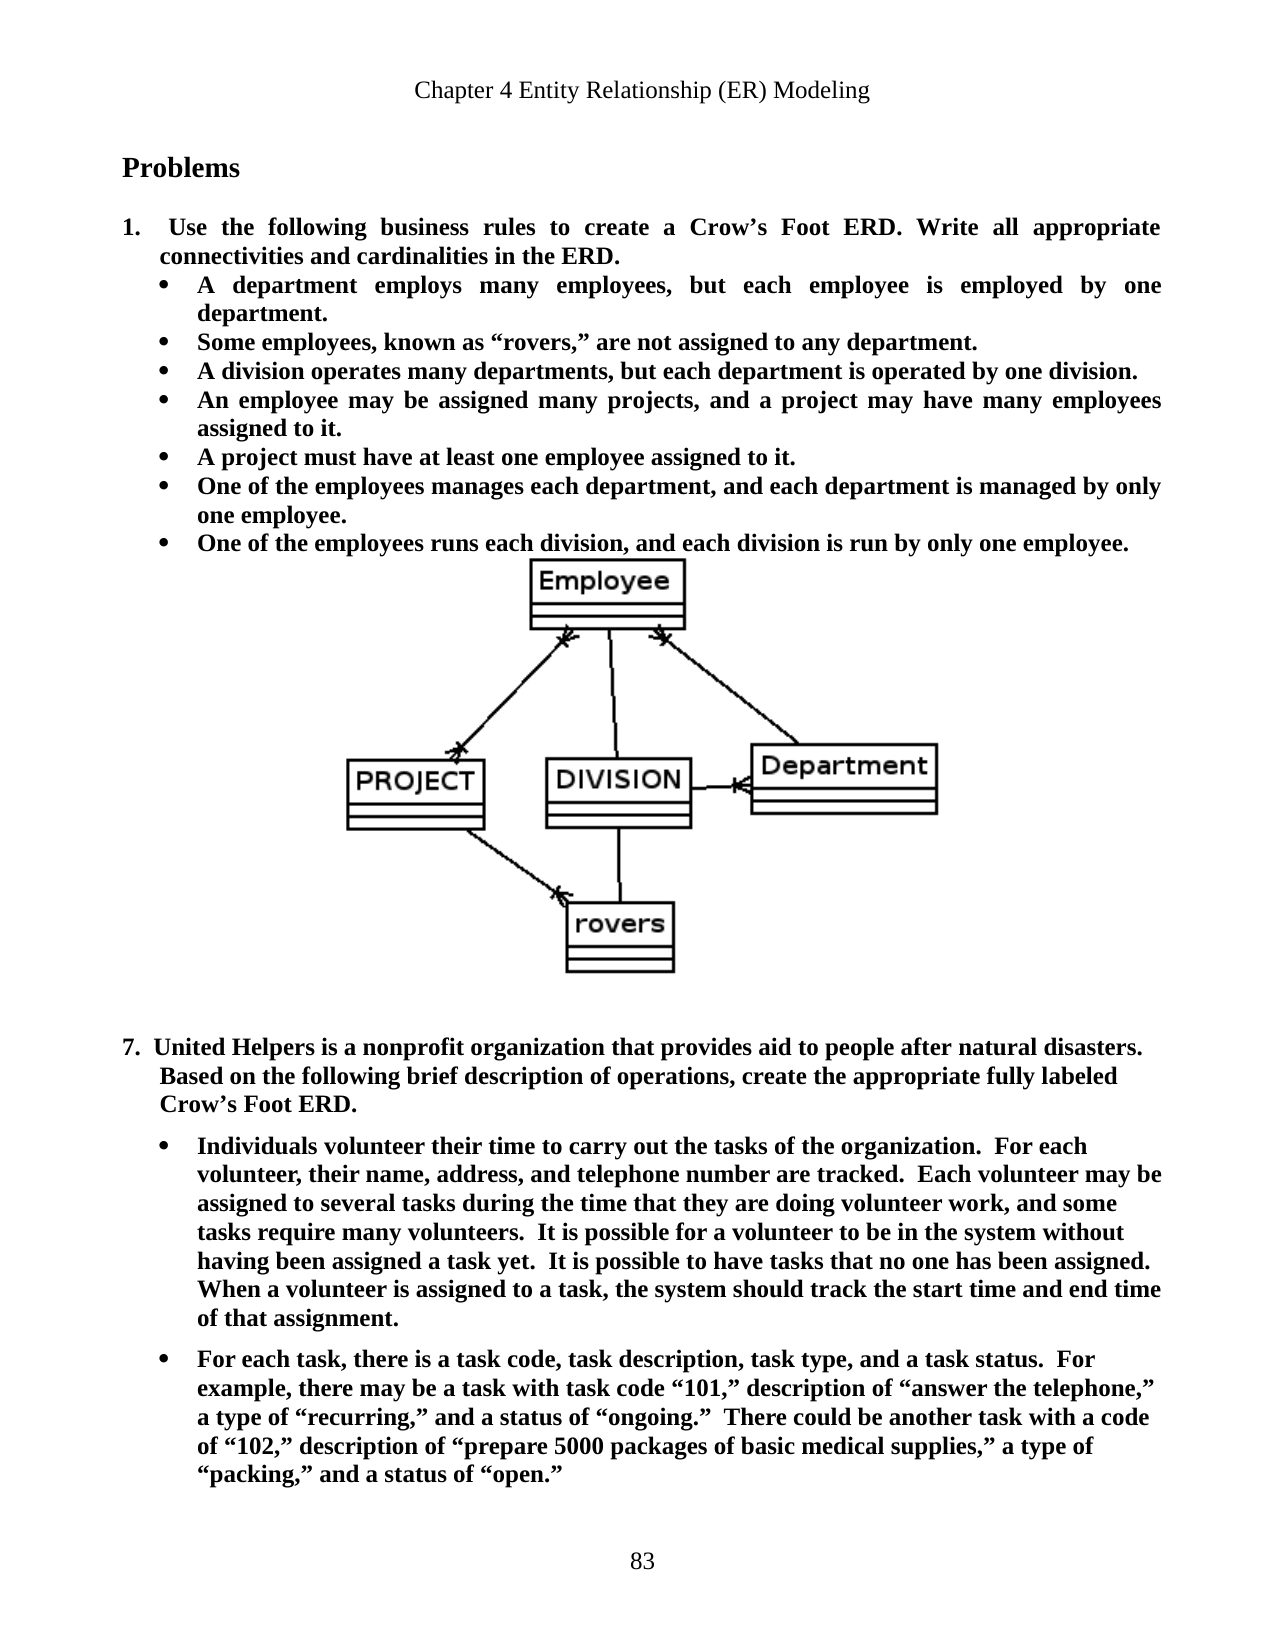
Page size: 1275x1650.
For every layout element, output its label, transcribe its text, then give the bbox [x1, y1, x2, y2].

list A department employs many employees, but each employee is employed by one department. [159, 270, 1162, 327]
list One of the employees manages each department, and each department is managed by only one employee. [159, 471, 1162, 528]
picture [345, 557, 939, 975]
text 7. United Helpers is a nonprofit organization that provides aid to people after natural disasters. Based on the following brief description of operations, create the appropriate fully labeled Crow’s Foot ERD. [122, 1032, 1162, 1118]
list For each task, there is a task code, task description, task type, and a task status. For example, there may be a task with task code “101,” description of “answer the telephone,” a type of “recurring,” and a status of “ongoing.” There could be another task with a code of “102,” description of “prepare 5000 packages of basic medical supplies,” a type of “packing,” and a status of “open.” [159, 1344, 1162, 1488]
list One of the employees runs each division, and each division is run by only one employee. [159, 528, 1162, 557]
list A division operates many departments, but each department is operated by one division. [159, 356, 1162, 385]
list A project must have at least one employee assigned to it. [159, 442, 1162, 471]
text Problems [122, 150, 1162, 183]
list An employee may be assigned many projects, and a project may have many employees assigned to it. [159, 385, 1162, 442]
list Individuals volunteer their time to carry out the tasks of the organization. For each volunteer, their name, address, and telephone number are tracked. Each volunteer may be assigned to several tasks during the time that they are doing volunteer work, and some tasks require many volunteers. It is possible for a volunteer to be in the system without having been assigned a task yet. It is possible to have tasks that no one has been assigned. When a volunteer is assigned to a task, the system should track the start time and end time of that assignment. [159, 1131, 1162, 1332]
list Some employees, known as “rovers,” are not assigned to any department. [159, 327, 1162, 356]
text 1. Use the following business rules to create a Crow’s Foot ERD. Write all appropriate connectivities and cardinalities in the ERD. [122, 212, 1162, 270]
